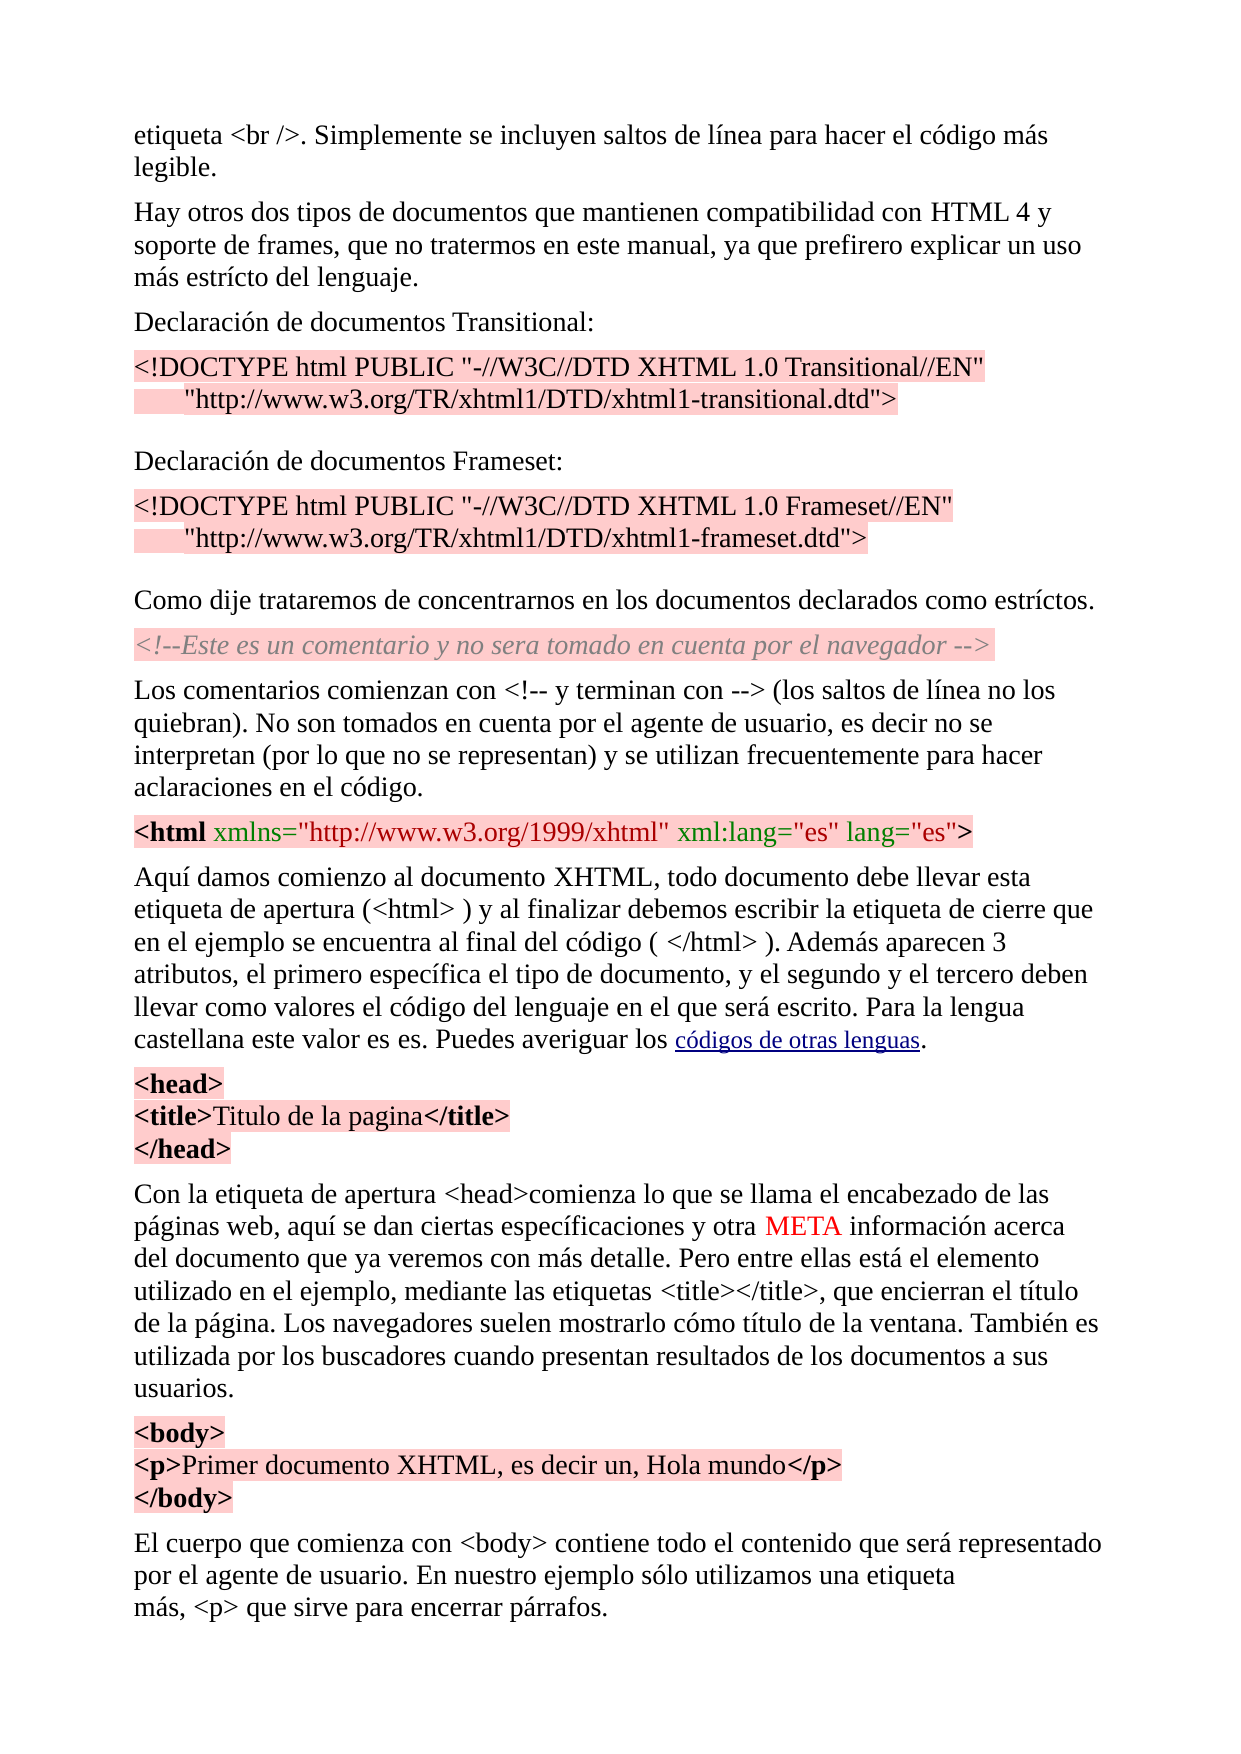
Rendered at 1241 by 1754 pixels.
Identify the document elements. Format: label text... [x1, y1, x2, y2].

text Los comentarios comienzan con <!-- y terminan con --> (los saltos de línea no los quiebran). No son tomados en cuenta por el agente de usuario, es decir no se interpretan (por lo que no se representan) y se utilizan frecuentemente para hacer aclaraciones en el código. [134, 673, 1106, 803]
text Aquí damos comienzo al documento XHTML, todo documento debe llevar esta etiqueta de apertura (<html> ) y al finalizar debemos escribir la etiqueta de cierre que en el ejemplo se encuentra al final del código ( </html> ). Además aparecen 3 atributos, el primero específica el tipo de documento, y el segundo y el tercero deben llevar como valores el código del lenguaje en el que será escrito. Para la lengua castellana este valor es es. Puedes averiguar los códigos de otras lenguas. [134, 860, 1106, 1054]
text El cuerpo que comienza con <body> contiene todo el contenido que será representado por el agente de usuario. En nuestro ejemplo sólo utilizamos una etiqueta más, <p> que sirve para encerrar párrafos. [134, 1526, 1106, 1623]
text <!DOCTYPE html PUBLIC "-//W3C//DTD XHTML 1.0 Transitional//EN" [134, 350, 1106, 382]
text Declaración de documentos Transitional: [134, 305, 1106, 337]
text etiqueta <br />. Simplemente se incluyen saltos de línea para hacer el código más legible. [134, 118, 1106, 183]
text <head> <title>Titulo de la pagina</title> </head> [134, 1067, 1106, 1164]
text Con la etiqueta de apertura <head>comienza lo que se llama el encabezado de las páginas web, aquí se dan ciertas específicaciones y otra META información acerca del documento que ya veremos con más detalle. Pero entre ellas está el elemento utilizado en el ejemplo, mediante las etiquetas <title></title>, que encierran el título de la página. Los navegadores suelen mostrarlo cómo título de la ventana. También es utilizada por los buscadores cuando presentan resultados de los documentos a sus usuarios. [134, 1177, 1106, 1403]
text <!DOCTYPE html PUBLIC "-//W3C//DTD XHTML 1.0 Frameset//EN" [134, 489, 1106, 522]
text "http://www.w3.org/TR/xhtml1/DTD/xhtml1-frameset.dtd"> [134, 522, 1106, 554]
text Hay otros dos tipos de documentos que mantienen compatibilidad con HTML 4 y soporte de frames, que no tratermos en este manual, ya que prefirero explicar un uso más estrícto del lenguaje. [134, 195, 1106, 293]
text <!--Este es un comentario y no sera tomado en cuenta por el navegador --> [134, 628, 1106, 661]
text "http://www.w3.org/TR/xhtml1/DTD/xhtml1-transitional.dtd"> [134, 382, 1106, 415]
text Declaración de documentos Frameset: [134, 444, 1106, 477]
text <body> <p>Primer documento XHTML, es decir un, Hola mundo</p> </body> [134, 1416, 1106, 1513]
text Como dije trataremos de concentrarnos en los documentos declarados como estríctos. [134, 583, 1106, 616]
text <html xmlns="http://www.w3.org/1999/xhtml" xml:lang="es" lang="es"> [134, 815, 1106, 848]
